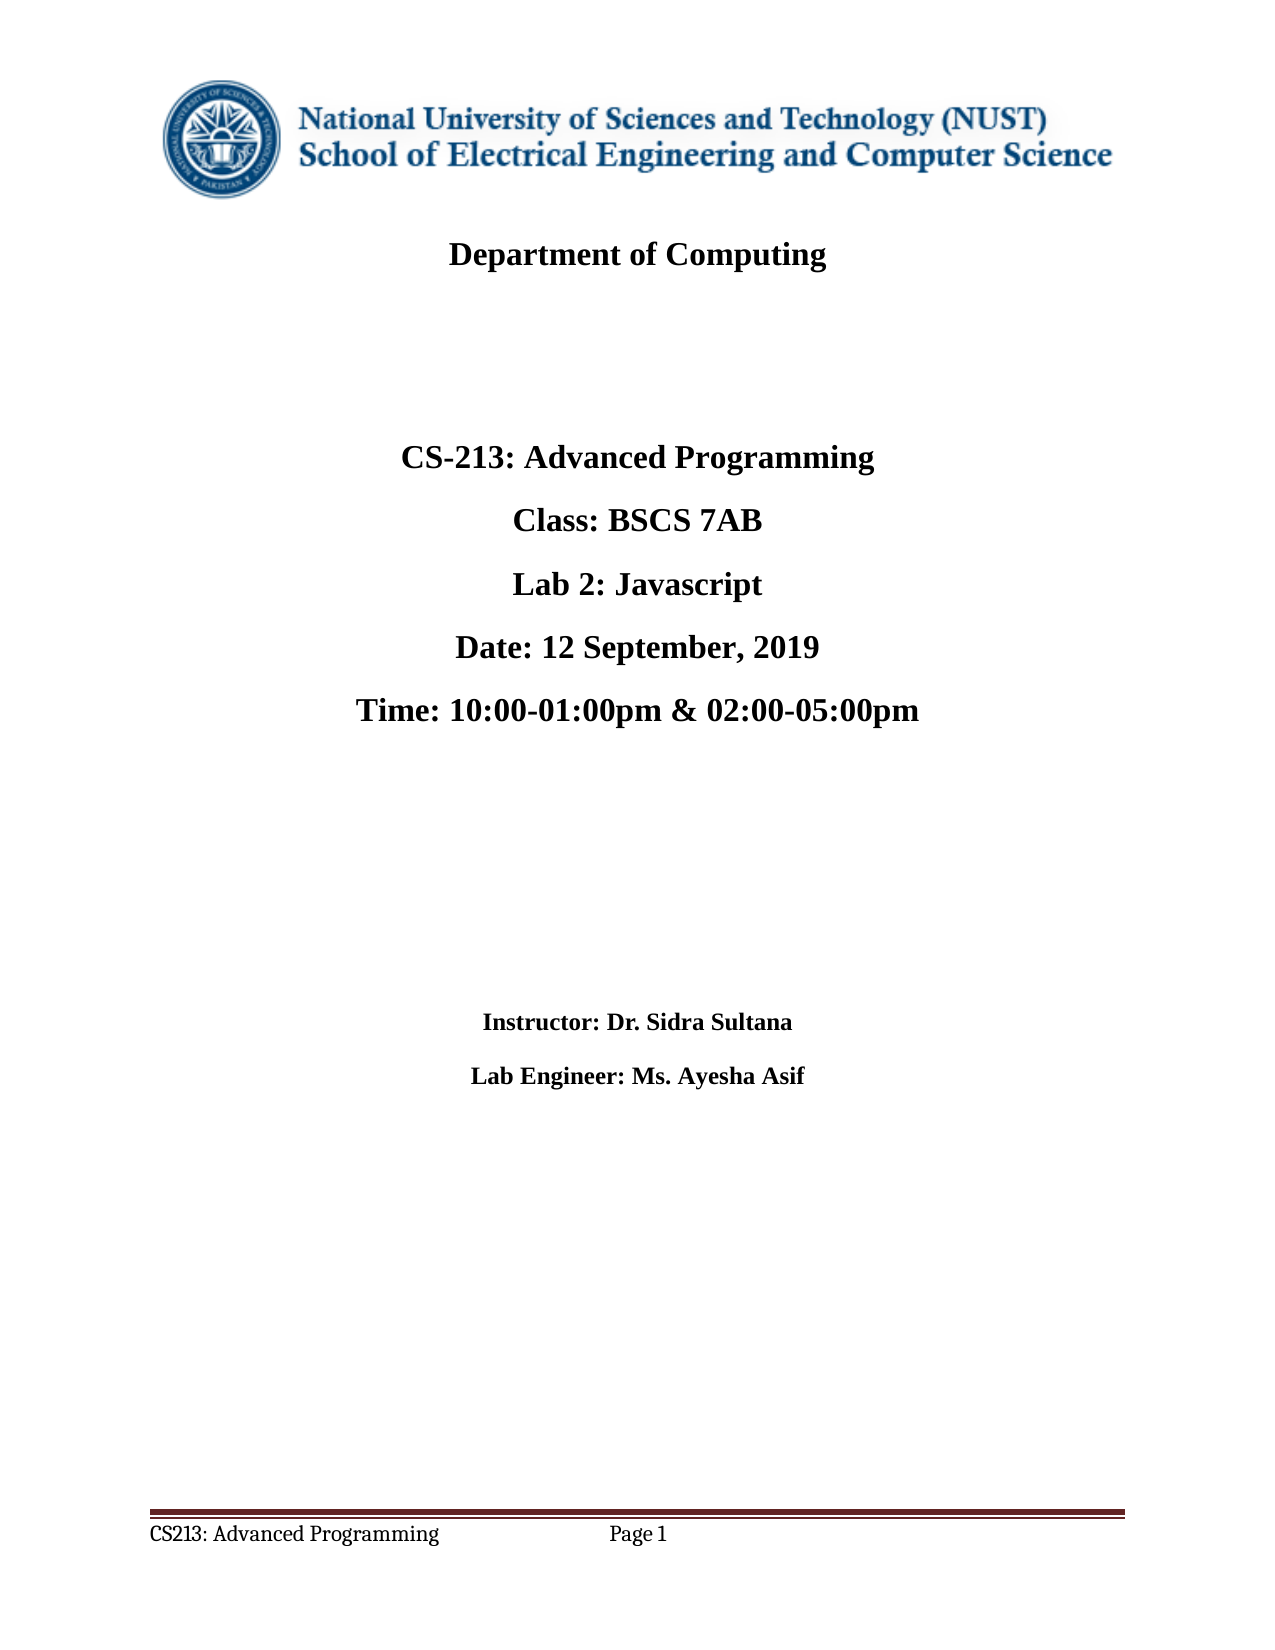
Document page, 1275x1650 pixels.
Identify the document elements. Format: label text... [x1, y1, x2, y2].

subtitle Lab 2: Javascript [150, 564, 1125, 602]
text Time: 10:00-01:00pm & 02:00-05:00pm [150, 691, 1125, 729]
text Lab Engineer: Ms. Ayesha Asif [150, 1061, 1125, 1090]
subtitle Department of Computing [150, 234, 1125, 311]
picture [150, 75, 1125, 210]
text Date: 12 September, 2019 [150, 627, 1125, 666]
subtitle Instructor: Dr. Sidra Sultana [150, 1007, 1125, 1036]
text Class: BSCS 7AB [150, 501, 1125, 539]
text CS-213: Advanced Programming [150, 437, 1125, 476]
